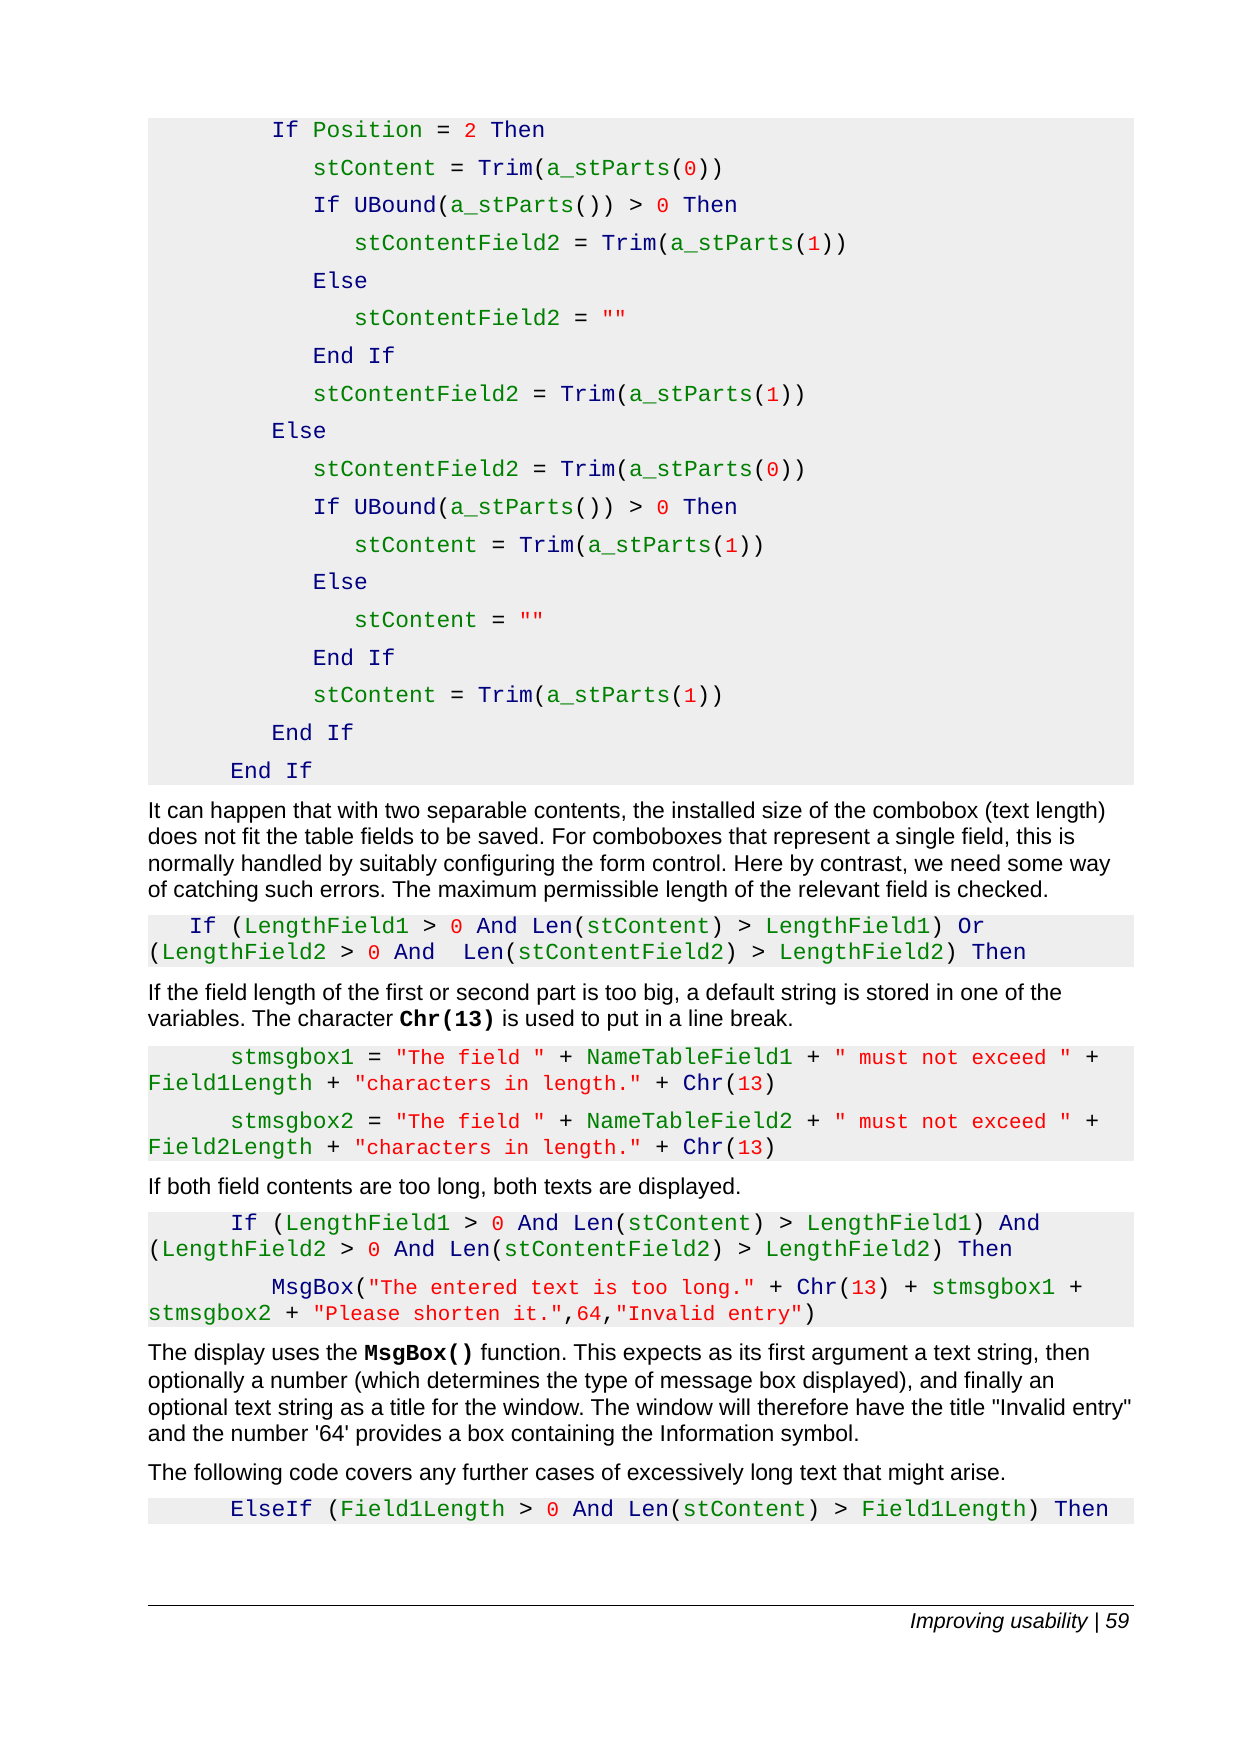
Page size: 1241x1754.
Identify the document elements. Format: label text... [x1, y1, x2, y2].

text ElseIf (Field1Length > 0 And Len(stContent) > Field1Length) Then [148, 1498, 1134, 1524]
text The following code covers any further cases of excessively long text that might arise. [148, 1459, 1134, 1485]
text If (LengthField1 > 0 And Len(stContent) > LengthField1) And (LengthField2 > 0 And Len(stContentField2) > LengthField2) Then [148, 1212, 1134, 1264]
text stContent = Trim(a_stParts(1)) [148, 684, 1134, 710]
text End If [148, 646, 1134, 672]
text stContent = "" [148, 608, 1134, 634]
text Else [148, 571, 1134, 597]
text If (LengthField1 > 0 And Len(stContent) > LengthField1) Or (LengthField2 > 0 And Len(stContentField2) > LengthField2) Then [148, 915, 1134, 967]
text stContentField2 = Trim(a_stParts(0)) [148, 457, 1134, 483]
text If both field contents are too long, both texts are displayed. [148, 1173, 1134, 1199]
text If Position = 2 Then [148, 118, 1134, 144]
text If the field length of the first or second part is too big, a default string is stored in one of the variables. The character Chr(13) is used to put in a line break. [148, 978, 1134, 1033]
text MsgBox("The entered text is too long." + Chr(13) + stmsgbox1 + stmsgbox2 + "Please shorten it.",64,"Invalid entry") [148, 1275, 1134, 1327]
text Else [148, 269, 1134, 295]
text It can happen that with two separable contents, the installed size of the combobox (text length) does not fit the table fields to be saved. For comboboxes that represent a single field, this is normally handled by suitably configuring the form control. Here by contrast, we need some way of catching such errors. The maximum permissible length of the relevant field is checked. [148, 797, 1134, 902]
text If UBound(a_stParts()) > 0 Then [148, 495, 1134, 521]
text stContent = Trim(a_stParts(1)) [148, 533, 1134, 559]
text stmsgbox1 = "The field " + NameTableField1 + " must not exceed " + Field1Length + "characters in length." + Chr(13) [148, 1046, 1134, 1097]
text End If [148, 344, 1134, 370]
text stmsgbox2 = "The field " + NameTableField2 + " must not exceed " + Field2Length + "characters in length." + Chr(13) [148, 1109, 1134, 1161]
text End If [148, 759, 1134, 785]
text Else [148, 420, 1134, 446]
text stContent = Trim(a_stParts(0)) [148, 156, 1134, 182]
text If UBound(a_stParts()) > 0 Then [148, 193, 1134, 219]
text stContentField2 = "" [148, 307, 1134, 333]
text End If [148, 721, 1134, 747]
text stContentField2 = Trim(a_stParts(1)) [148, 231, 1134, 257]
text stContentField2 = Trim(a_stParts(1)) [148, 382, 1134, 408]
text The display uses the MsgBox() function. This expects as its first argument a text string, then optionally a number (which determines the type of message box displayed), and finally an optional text string as a title for the window. The window will therefore have the title "Invalid entry" and the number '64' provides a box containing the Information symbol. [148, 1339, 1134, 1446]
